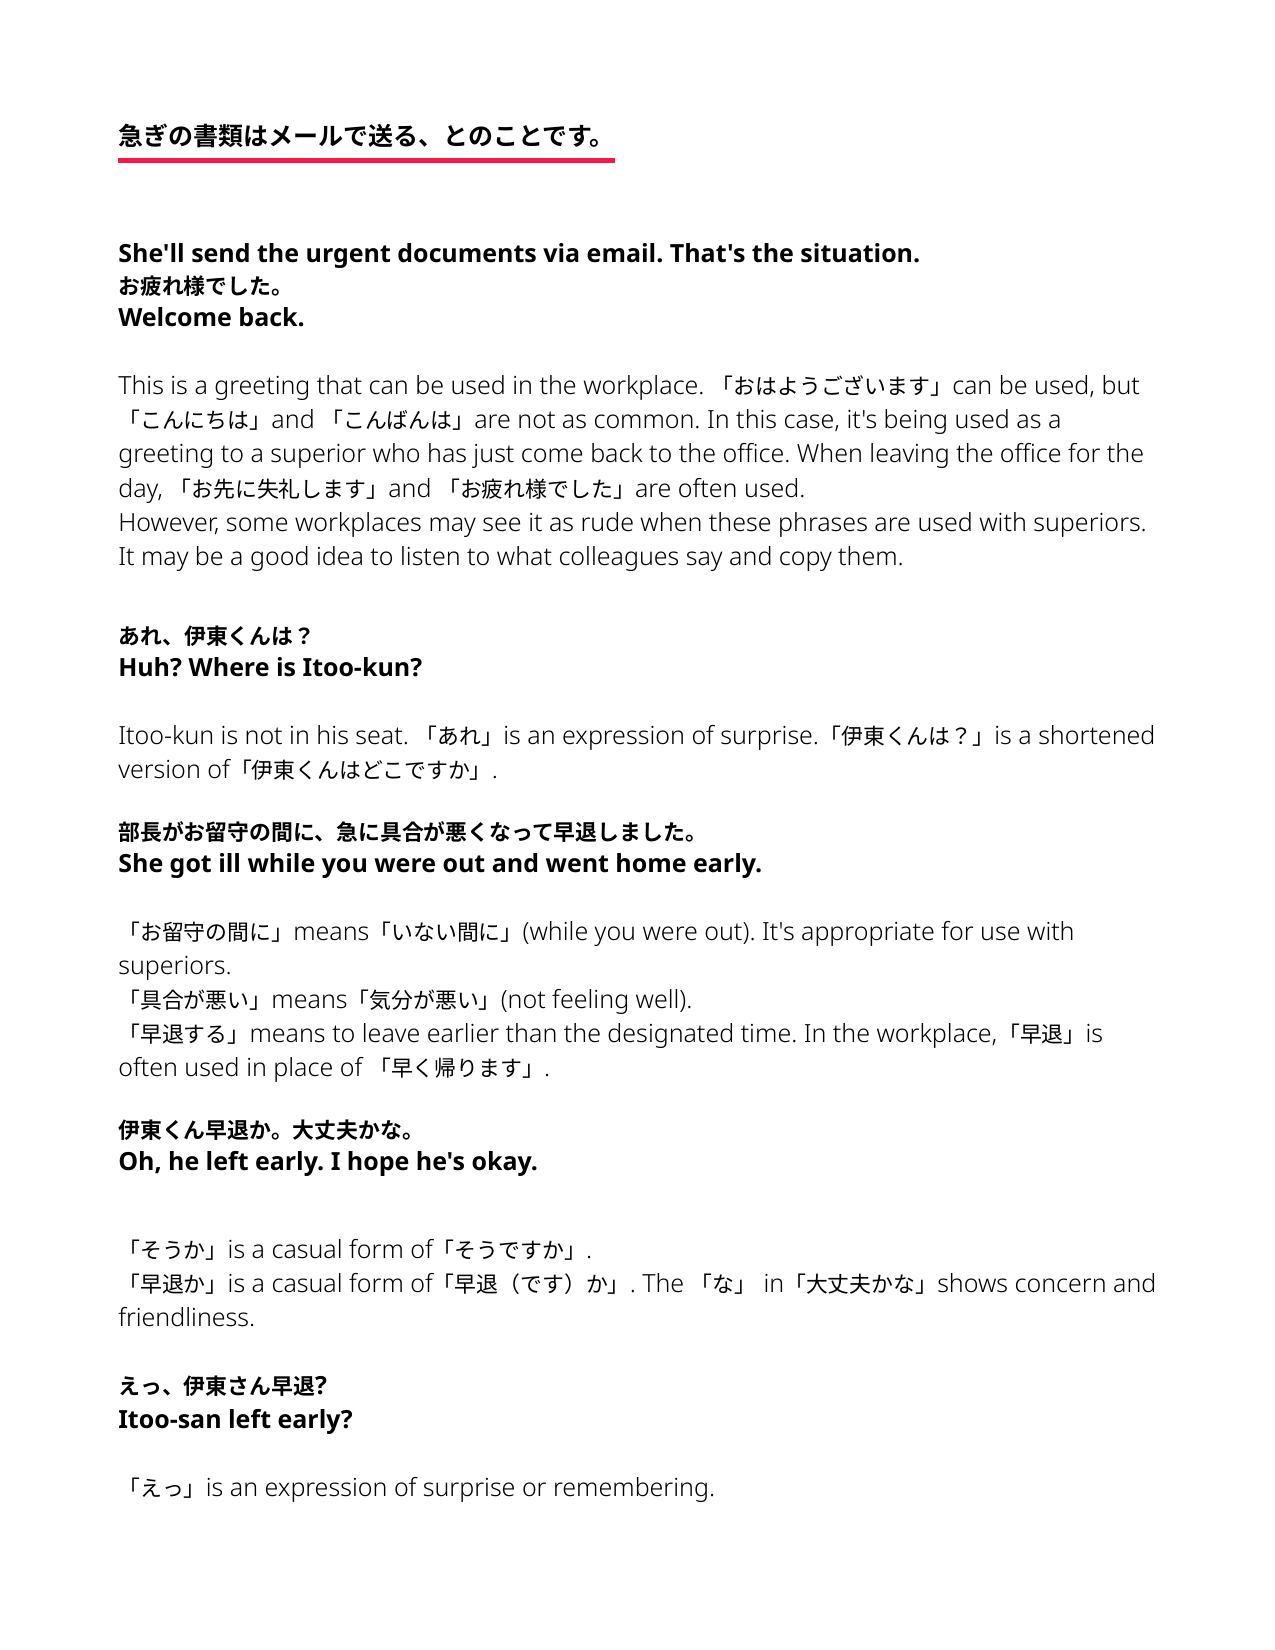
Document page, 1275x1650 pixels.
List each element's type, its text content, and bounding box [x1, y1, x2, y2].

text 部長がお留守の間に、急に具合が悪くなって早退しました。 [118, 820, 1157, 845]
text 「お留守の間に」means「いない間に」(while you were out). It's appropriate for use with superiors. [118, 913, 1157, 982]
text She got ill while you were out and went home early. [118, 845, 1157, 879]
text Itoo-kun is not in his seat. 「あれ」is an expression of surprise.「伊東くんは？」is a shortened version of「伊東くんはどこですか」. [118, 718, 1157, 786]
text However, some workplaces may see it as rude when these phrases are used with superiors. It may be a good idea to listen to what colleagues say and copy them. [118, 504, 1157, 572]
text 「早退する」means to leave earlier than the designated time. In the workplace,「早退」is often used in place of 「早く帰ります」. [118, 1016, 1157, 1084]
text 「そうか」is a casual form of「そうですか」. [118, 1231, 1157, 1265]
text 「具合が悪い」means「気分が悪い」(not feeling well). [118, 982, 1157, 1016]
text Itoo-san left early? [118, 1402, 1157, 1436]
text 急ぎの書類はメールで送る、とのことです。 [118, 118, 1157, 163]
text She'll send the urgent documents via email. That's the situation. [118, 235, 1157, 269]
text お疲れ様でした。 [118, 274, 1157, 300]
text 「早退か」is a casual form of「早退（です）か」. The 「な」 in「大丈夫かな」shows concern and friendliness. [118, 1265, 1157, 1333]
text Welcome back. [118, 300, 1157, 334]
text あれ、伊東くんは？ [118, 624, 1157, 649]
text えっ、伊東さん早退? [118, 1367, 1157, 1402]
text Huh? Where is Itoo-kun? [118, 649, 1157, 684]
text 伊東くん早退か。大丈夫かな。 [118, 1118, 1157, 1143]
text 「えっ」is an expression of surprise or remembering. [118, 1470, 1157, 1504]
text Oh, he left early. I hope he's okay. [118, 1143, 1157, 1177]
text This is a greeting that can be used in the workplace. 「おはようございます」can be used, but 「こんにちは」and 「こんばんは」are not as common. In this case, it's being used as a greeting to a superior who has just come back to the office. When leaving the office for the day, 「お先に失礼します」and 「お疲れ様でした」are often used. [118, 368, 1157, 504]
